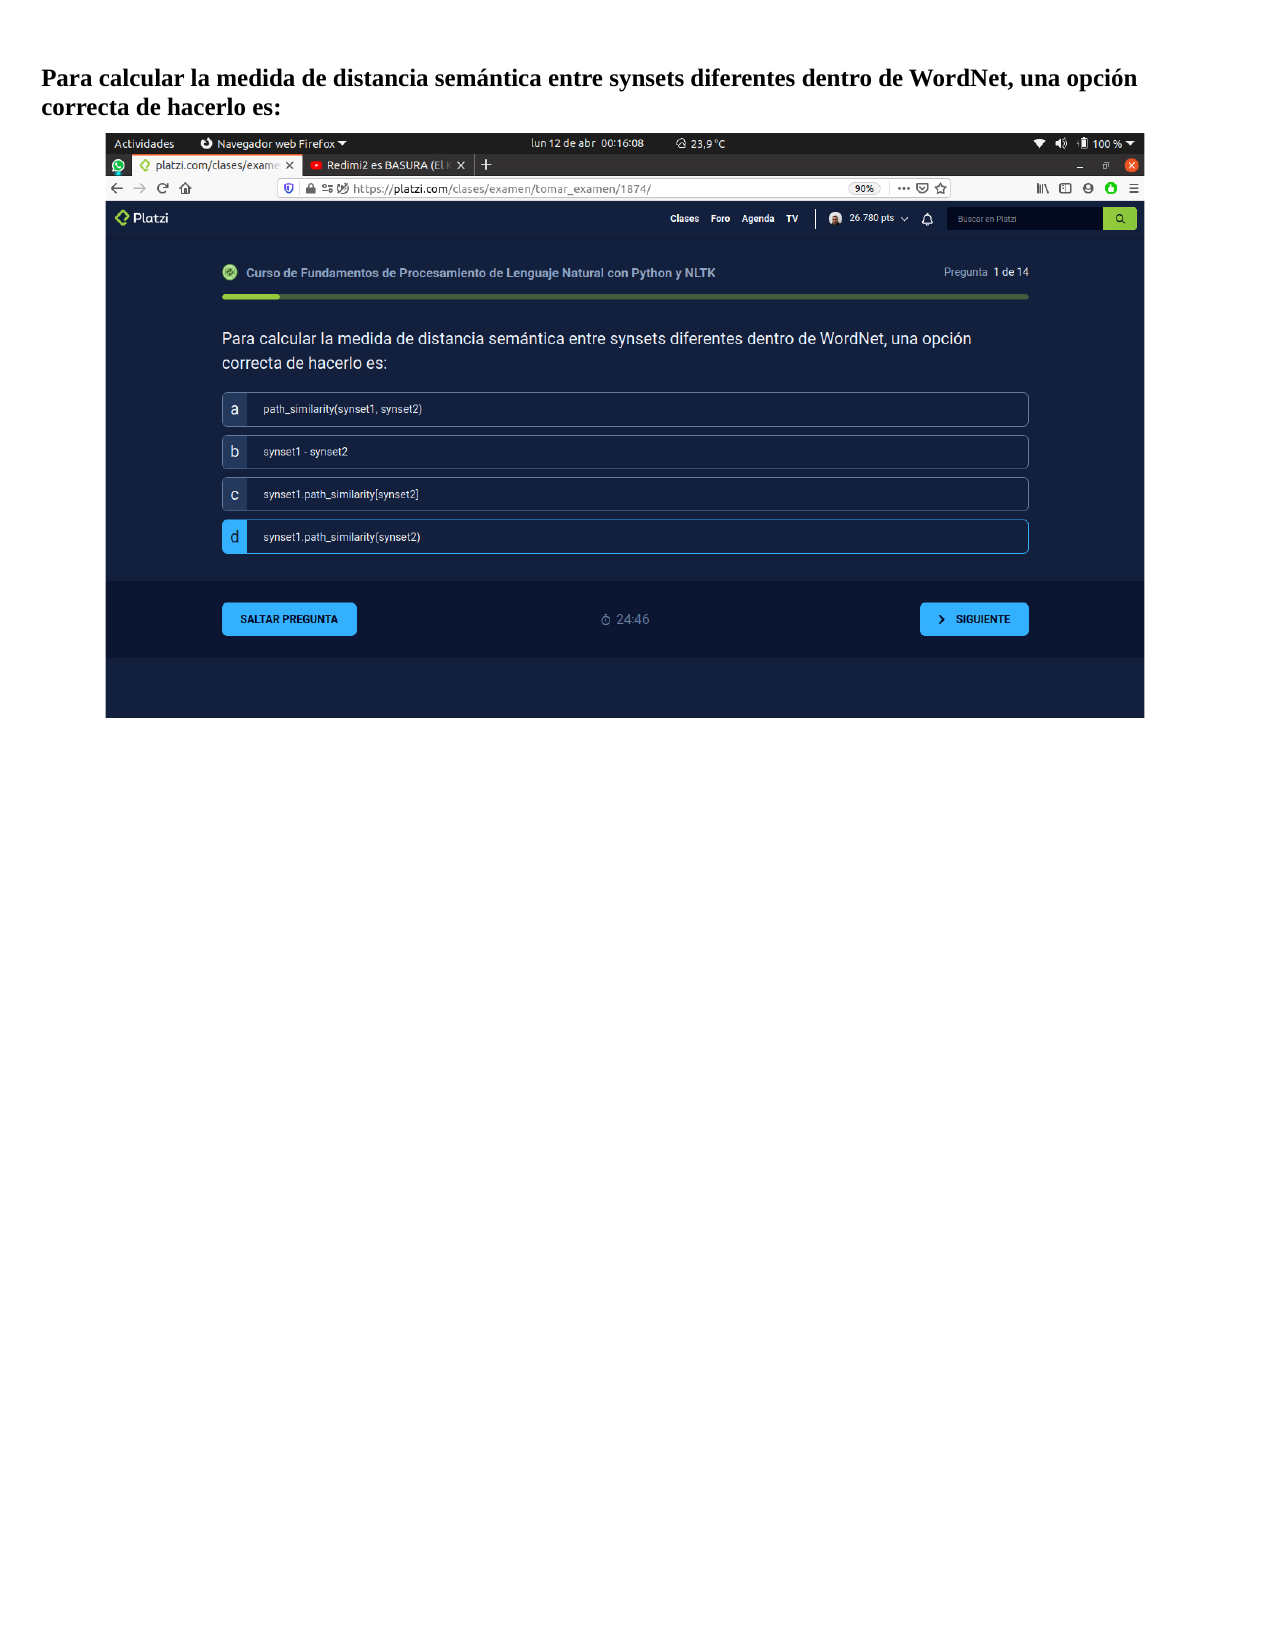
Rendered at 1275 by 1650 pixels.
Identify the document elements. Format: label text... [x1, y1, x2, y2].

subtitle Para calcular la medida de distancia semántica entre synsets diferentes dentro de WordNet, una opción correcta de hacerlo es: [41, 63, 1209, 121]
picture [105, 133, 1145, 718]
